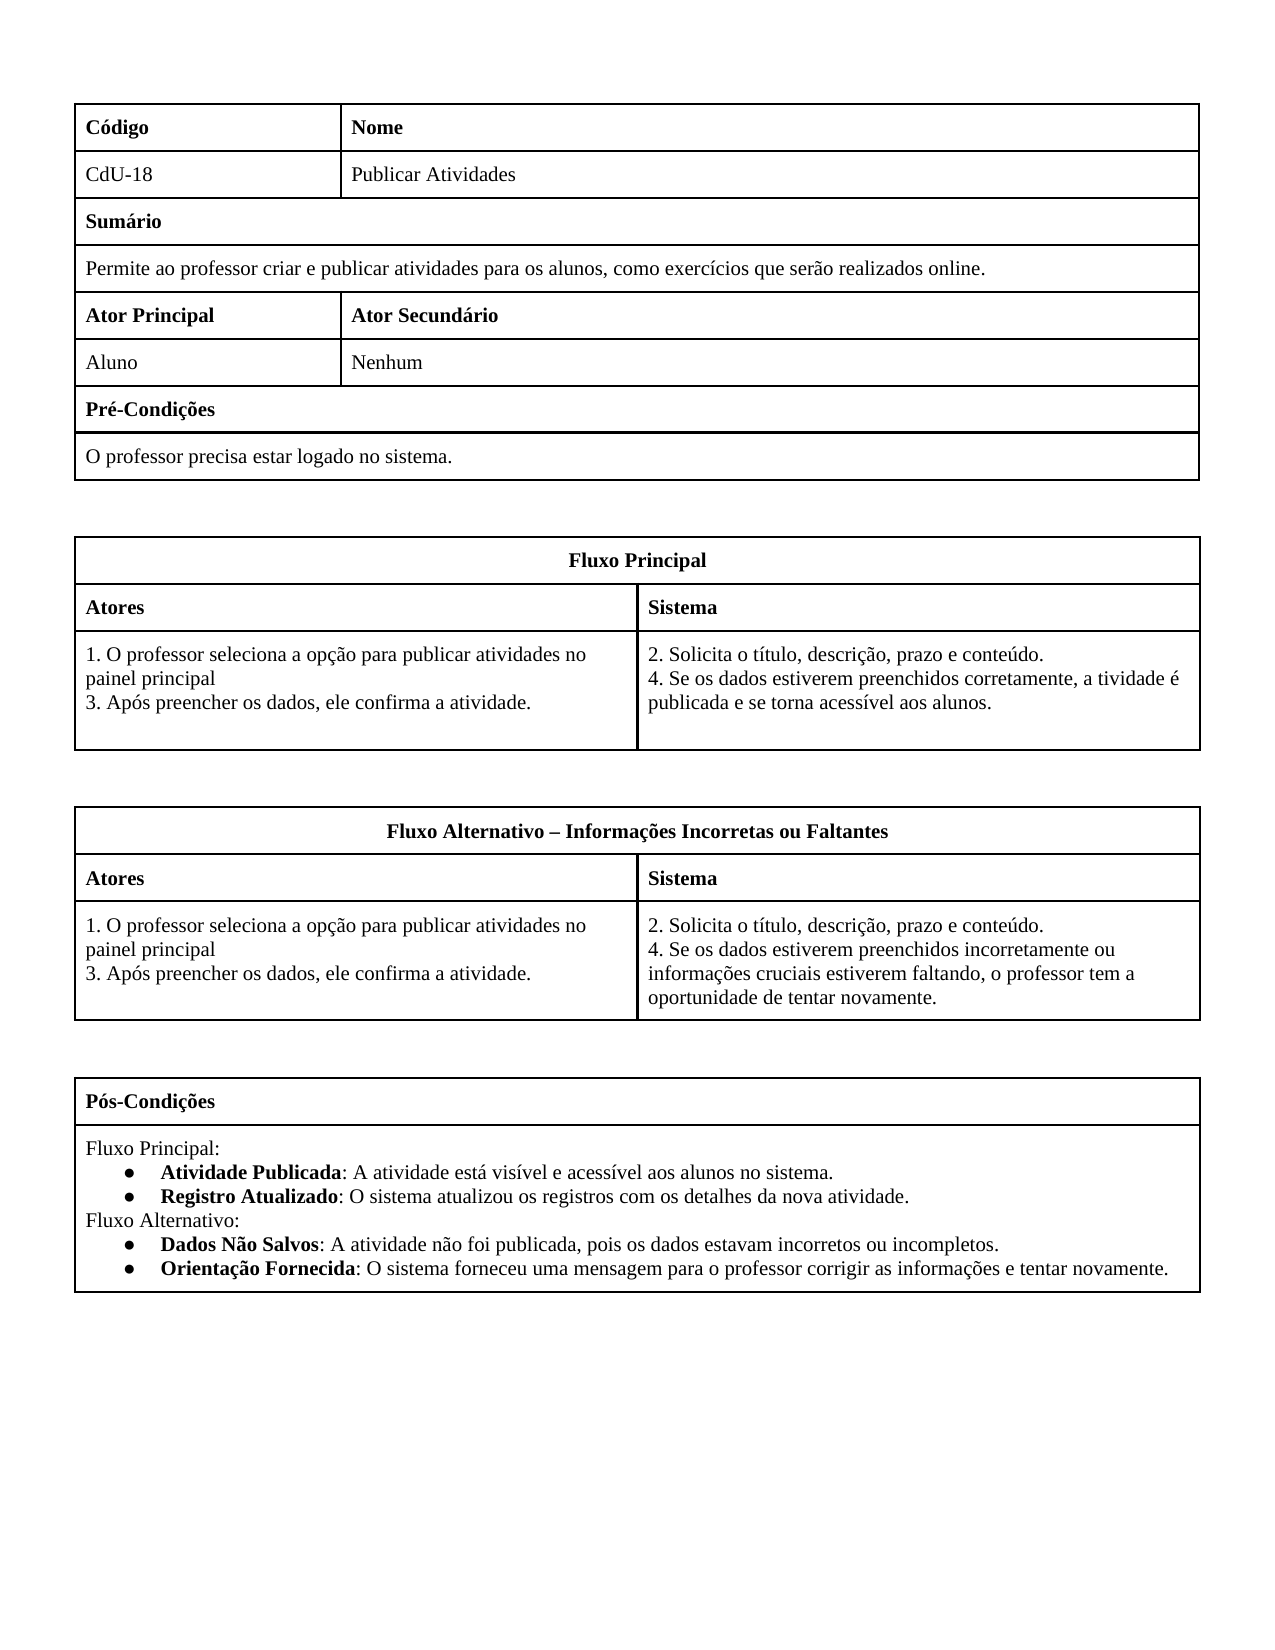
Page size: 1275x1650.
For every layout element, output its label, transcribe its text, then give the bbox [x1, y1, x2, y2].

table_cell 1. O professor seleciona a opção para publicar atividades no painel principal 3. Após preencher os dados, ele confirma a atividade. [76, 902, 636, 1019]
table_cell Pré-Condições [76, 387, 1198, 431]
table_cell 2. Solicita o título, descrição, prazo e conteúdo. 4. Se os dados estiverem preenchidos incorretamente ou informações cruciais estiverem faltando, o professor tem a oportunidade de tentar novamente. [639, 902, 1199, 1019]
table_header Pós-Condições [76, 1079, 1199, 1123]
table_cell Sumário [76, 199, 1198, 243]
table_cell Atores [76, 585, 636, 630]
table_cell CdU-18 [76, 152, 340, 197]
table_cell Sistema [639, 585, 1199, 630]
table_cell Publicar Atividades [342, 152, 1198, 197]
table_cell Atores [76, 855, 636, 900]
table_cell Sistema [639, 855, 1199, 900]
table_cell Permite ao professor criar e publicar atividades para os alunos, como exercícios que serão realizados online. [76, 246, 1198, 291]
table_header Fluxo Principal [76, 538, 1199, 583]
table_cell Nenhum [342, 340, 1198, 384]
table_cell O professor precisa estar logado no sistema. [76, 434, 1198, 478]
table_cell 1. O professor seleciona a opção para publicar atividades no painel principal 3. Após preencher os dados, ele confirma a atividade. [76, 632, 636, 749]
table_cell Ator Principal [76, 293, 340, 337]
table_cell 2. Solicita o título, descrição, prazo e conteúdo. 4. Se os dados estiverem preenchidos corretamente, a tividade é publicada e se torna acessível aos alunos. [639, 632, 1199, 749]
table_cell Ator Secundário [342, 293, 1198, 337]
table_cell Fluxo Principal: Atividade Publicada: A atividade está visível e acessível aos alunos no sistema. Registro Atualizado: O sistema atualizou os registros com os detalhes da nova atividade. Fluxo Alternativo: Dados Não Salvos: A atividade não foi publicada, pois os dados estavam incorretos ou incompletos. Orientação Fornecida: O sistema forneceu uma mensagem para o professor corrigir as informações e tentar novamente. [76, 1126, 1199, 1291]
table_cell Aluno [76, 340, 340, 384]
table_header Nome [342, 105, 1198, 149]
table_header Código [76, 105, 340, 149]
table_header Fluxo Alternativo – Informações Incorretas ou Faltantes [76, 808, 1199, 853]
